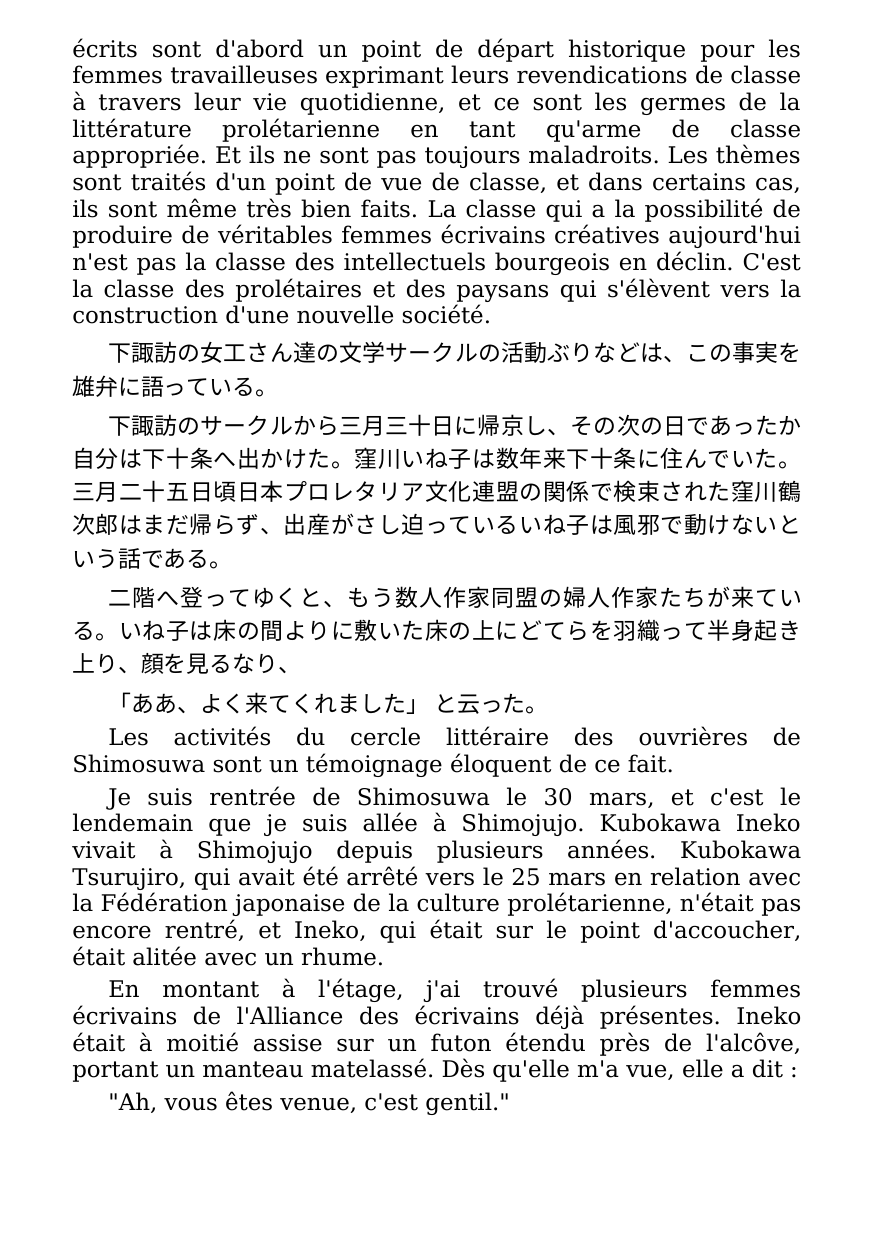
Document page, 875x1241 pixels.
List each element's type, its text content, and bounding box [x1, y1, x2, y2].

text 下諏訪の女工さん達の文学サークルの活動ぶりなどは、この事実を雄弁に語っている。 [72, 335, 802, 402]
text En montant à l'étage, j'ai trouvé plusieurs femmes écrivains de l'Alliance des écrivains déjà présentes. Ineko était à moitié assise sur un futon étendu près de l'alcôve, portant un manteau matelassé. Dès qu'elle m'a vue, elle a dit : [72, 976, 802, 1083]
text 下諏訪のサークルから三月三十日に帰京し、その次の日であったか自分は下十条へ出かけた。窪川いね子は数年来下十条に住んでいた。三月二十五日頃日本プロレタリア文化連盟の関係で検束された窪川鶴次郎はまだ帰らず、出産がさし迫っているいね子は風邪で動けないという話である。 [72, 408, 802, 574]
text 「ああ、よく来てくれました」 と云った。 [72, 685, 802, 719]
text Les activités du cercle littéraire des ouvrières de Shimosuwa sont un témoignage éloquent de ce fait. [72, 724, 802, 778]
text "Ah, vous êtes venue, c'est gentil." [72, 1089, 802, 1116]
text 二階へ登ってゆくと、もう数人作家同盟の婦人作家たちが来ている。いね子は床の間よりに敷いた床の上にどてらを羽織って半身起き上り、顔を見るなり、 [72, 580, 802, 679]
text écrits sont d'abord un point de départ historique pour les femmes travailleuses exprimant leurs revendications de classe à travers leur vie quotidienne, et ce sont les germes de la littérature prolétarienne en tant qu'arme de classe appropriée. Et ils ne sont pas toujours maladroits. Les thèmes sont traités d'un point de vue de classe, et dans certains cas, ils sont même très bien faits. La classe qui a la possibilité de produire de véritables femmes écrivains créatives aujourd'hui n'est pas la classe des intellectuels bourgeois en déclin. C'est la classe des prolétaires et des paysans qui s'élèvent vers la construction d'une nouvelle société. [72, 36, 802, 329]
text Je suis rentrée de Shimosuwa le 30 mars, et c'est le lendemain que je suis allée à Shimojujo. Kubokawa Ineko vivait à Shimojujo depuis plusieurs années. Kubokawa Tsurujiro, qui avait été arrêté vers le 25 mars en relation avec la Fédération japonaise de la culture prolétarienne, n'était pas encore rentré, et Ineko, qui était sur le point d'accoucher, était alitée avec un rhume. [72, 784, 802, 971]
